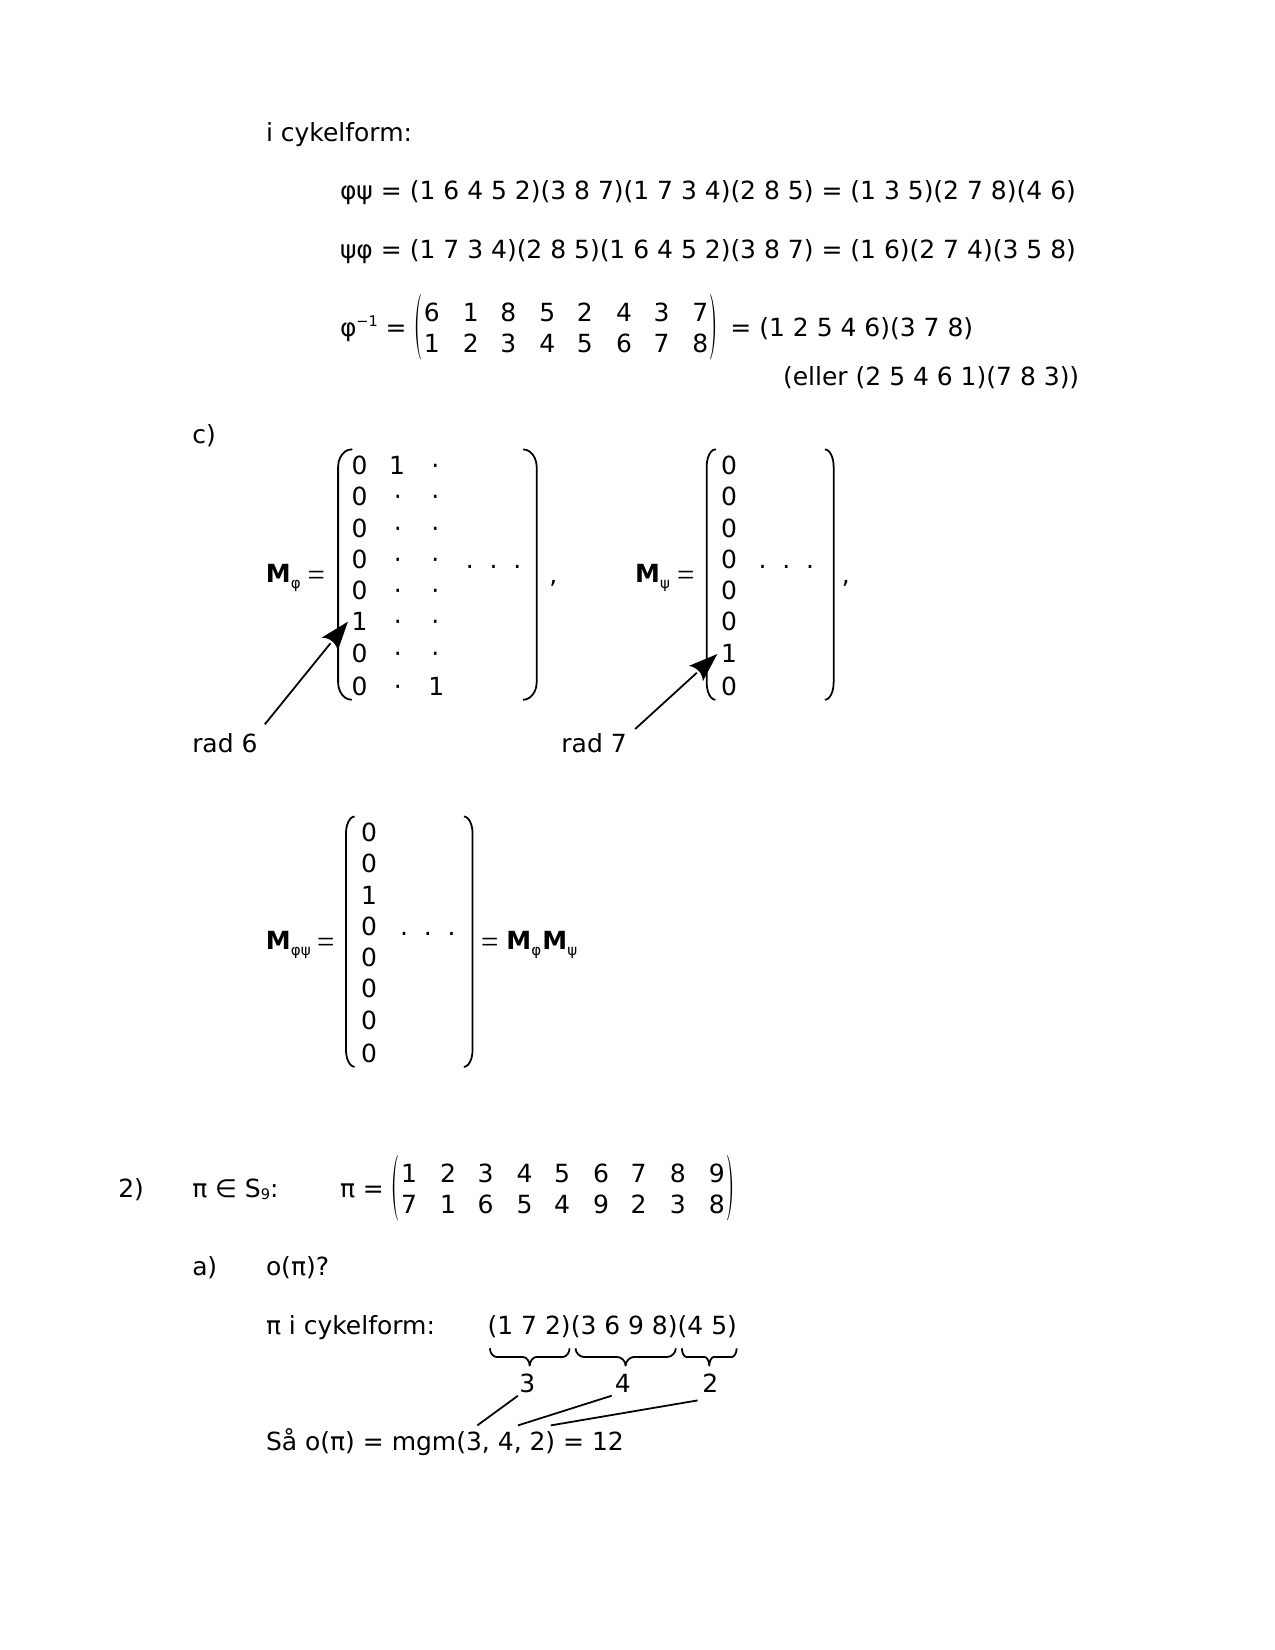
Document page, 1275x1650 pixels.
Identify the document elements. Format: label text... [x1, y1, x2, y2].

text rad 6 rad 7 [118, 729, 1157, 758]
text , , [829, 449, 1157, 700]
text ψφ = (1 7 3 4)(2 8 5)(1 6 4 5 2)(3 8 7) = (1 6)(2 7 4)(3 5 8) [118, 235, 1157, 264]
text φψ = (1 6 4 5 2)(3 8 7)(1 7 3 4)(2 8 5) = (1 3 5)(2 7 8)(4 6) [118, 176, 1157, 206]
text , , [118, 449, 346, 700]
text c) [118, 420, 1157, 449]
text φ−1 = = (1 2 5 4 6)(3 7 8) [118, 293, 1157, 362]
text , , [340, 449, 535, 700]
text 2) π ∈ S9: π = [118, 1154, 1157, 1223]
text , , [529, 449, 711, 700]
text Så o(π) = mgm(3, 4, 2) = 12 [118, 1427, 1157, 1457]
text π i cykelform: (1 7 2)(3 6 9 8)(4 5) [118, 1311, 1157, 1340]
text , , [708, 449, 832, 700]
text a) o(π)? [118, 1252, 1157, 1282]
text (eller (2 5 4 6 1)(7 8 3)) [118, 362, 1157, 391]
text i cykelform: [118, 118, 1157, 147]
text 3 4 2 [118, 1369, 1157, 1398]
